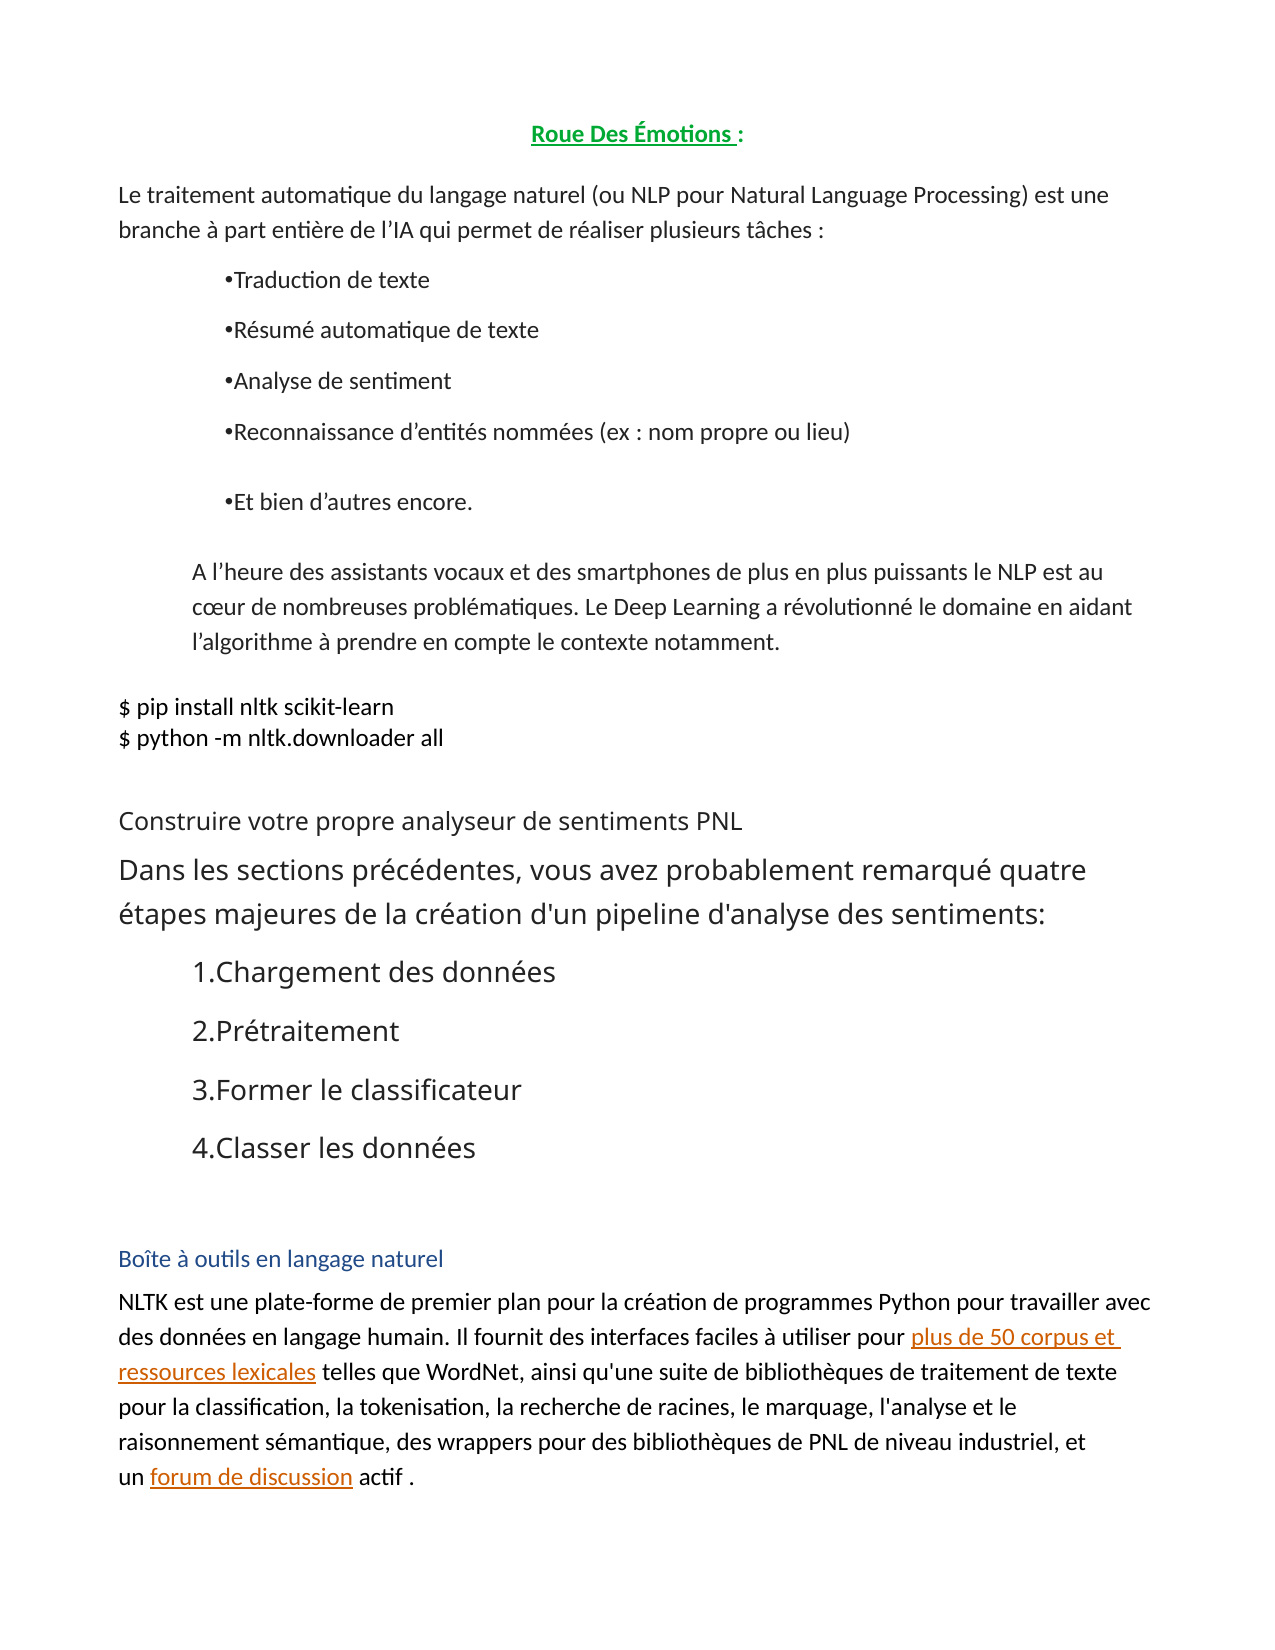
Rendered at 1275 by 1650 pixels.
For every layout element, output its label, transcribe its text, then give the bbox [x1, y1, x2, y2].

list A l’heure des assistants vocaux et des smartphones de plus en plus puissants le NLP est au cœur de nombreuses problématiques. Le Deep Learning a révolutionné le domaine en aidant l’algorithme à prendre en compte le contexte notamment. [118, 556, 1157, 656]
text NLTK est une plate-forme de premier plan pour la création de programmes Python pour travailler avec des données en langage humain. Il fournit des interfaces faciles à utiliser pour plus de 50 corpus et ressources lexicales telles que WordNet, ainsi qu'une suite de bibliothèques de traitement de texte pour la classification, la tokenisation, la recherche de racines, le marquage, l'analyse et le raisonnement sémantique, des wrappers pour des bibliothèques de PNL de niveau industriel, et un forum de discussion actif . [118, 1286, 1157, 1491]
list Traduction de texte [151, 264, 1157, 294]
list Résumé automatique de texte [151, 314, 1157, 345]
list Reconnaissance d’entités nommées (ex : nom propre ou lieu) [151, 416, 1157, 446]
subtitle Construire votre propre analyseur de sentiments PNL [118, 803, 1157, 838]
subtitle Boîte à outils en langage naturel [118, 1243, 1157, 1273]
text Roue Des Émotions : [118, 118, 1157, 149]
list Et bien d’autres encore. [151, 486, 1157, 516]
list Prétraitement [118, 1011, 1157, 1050]
list Chargement des données [118, 953, 1157, 991]
list Classer les données [118, 1129, 1157, 1167]
text Dans les sections précédentes, vous avez probablement remarqué quatre étapes majeures de la création d'un pipeline d'analyse des sentiments: [118, 850, 1157, 932]
list Analyse de sentiment [151, 365, 1157, 396]
text $ pip install nltk scikit-learn [118, 691, 1157, 722]
text $ python -m nltk.downloader all [118, 722, 1157, 752]
text Le traitement automatique du langage naturel (ou NLP pour Natural Language Processing) est une branche à part entière de l’IA qui permet de réaliser plusieurs tâches : [118, 179, 1157, 245]
list Former le classificateur [118, 1070, 1157, 1108]
